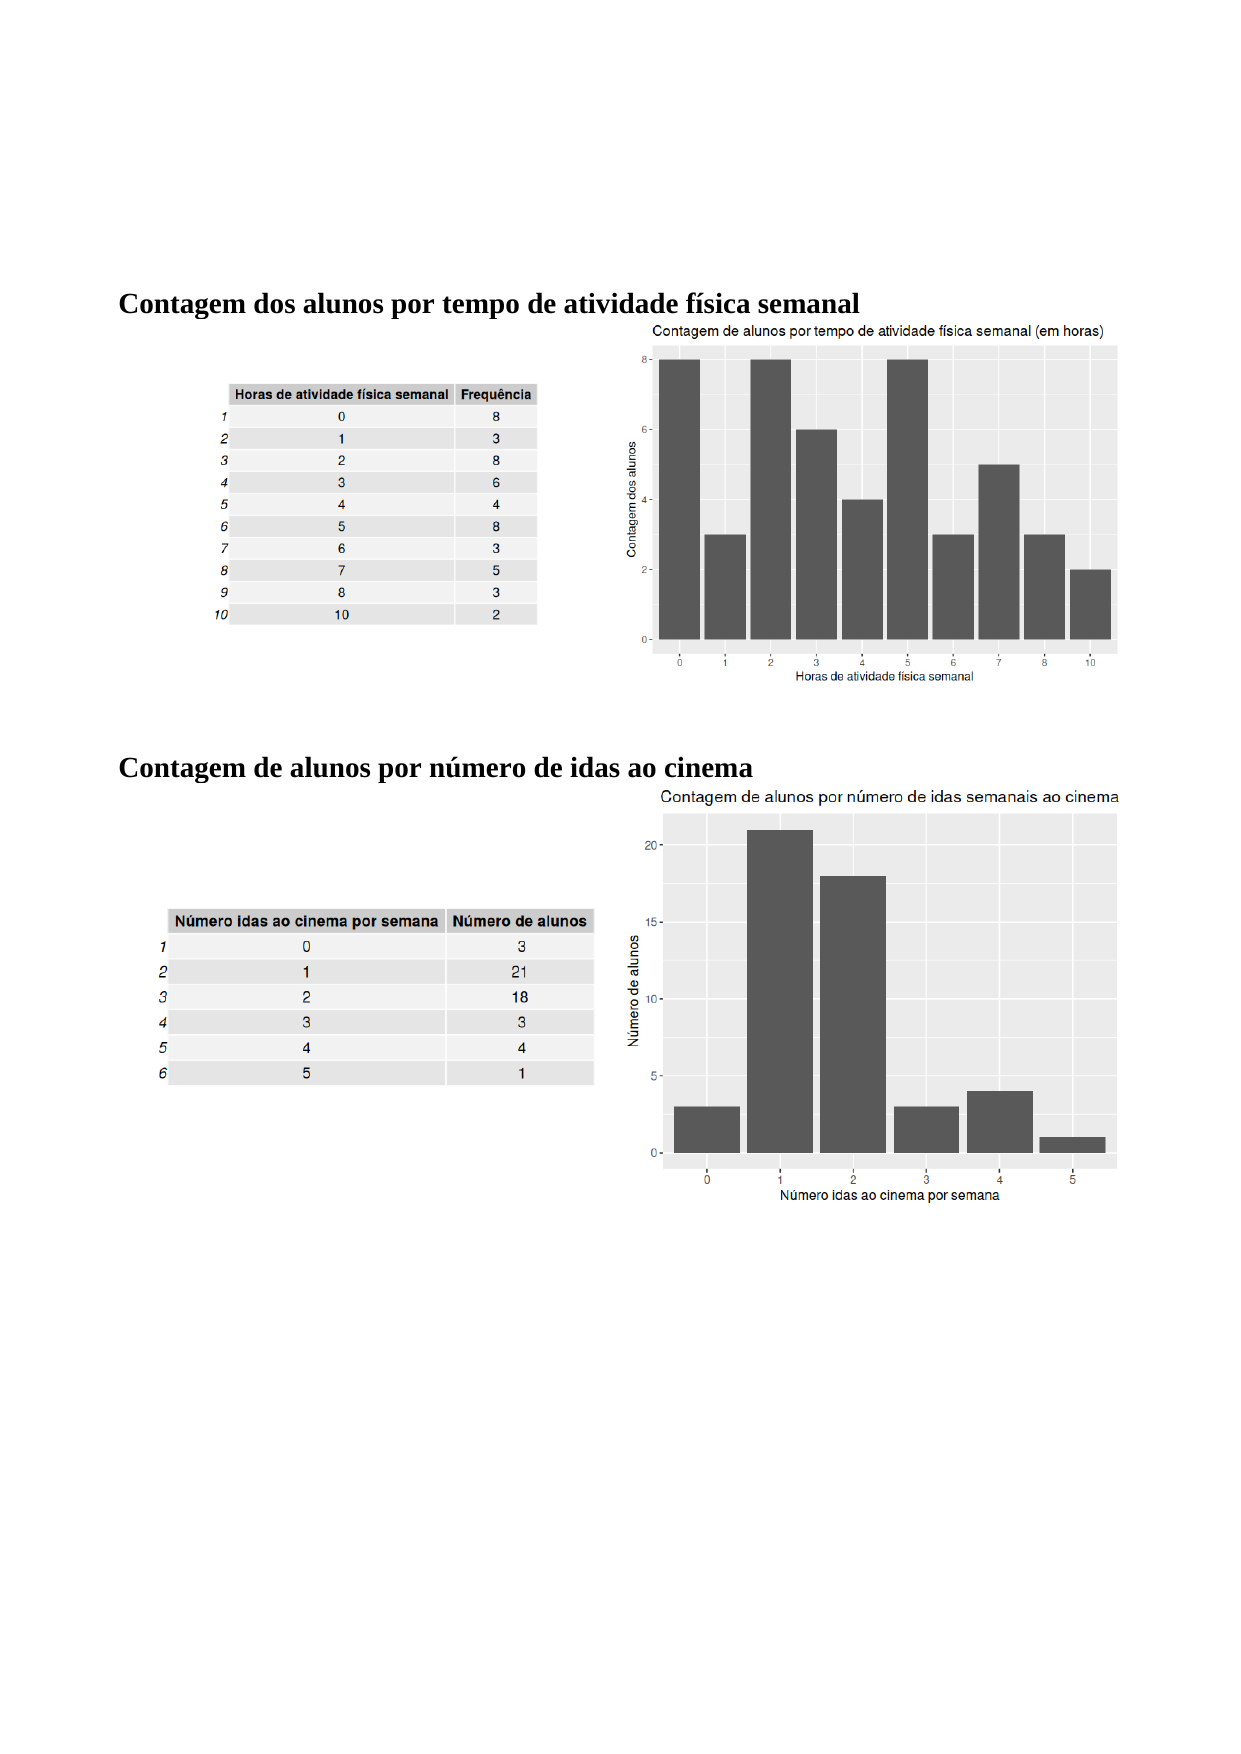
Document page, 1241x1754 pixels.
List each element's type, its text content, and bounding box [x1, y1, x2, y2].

picture [118, 783, 1123, 1210]
picture [118, 319, 1123, 689]
text Contagem de alunos por número de idas ao cinema [118, 750, 1122, 783]
text Contagem dos alunos por tempo de atividade física semanal [118, 286, 1122, 319]
